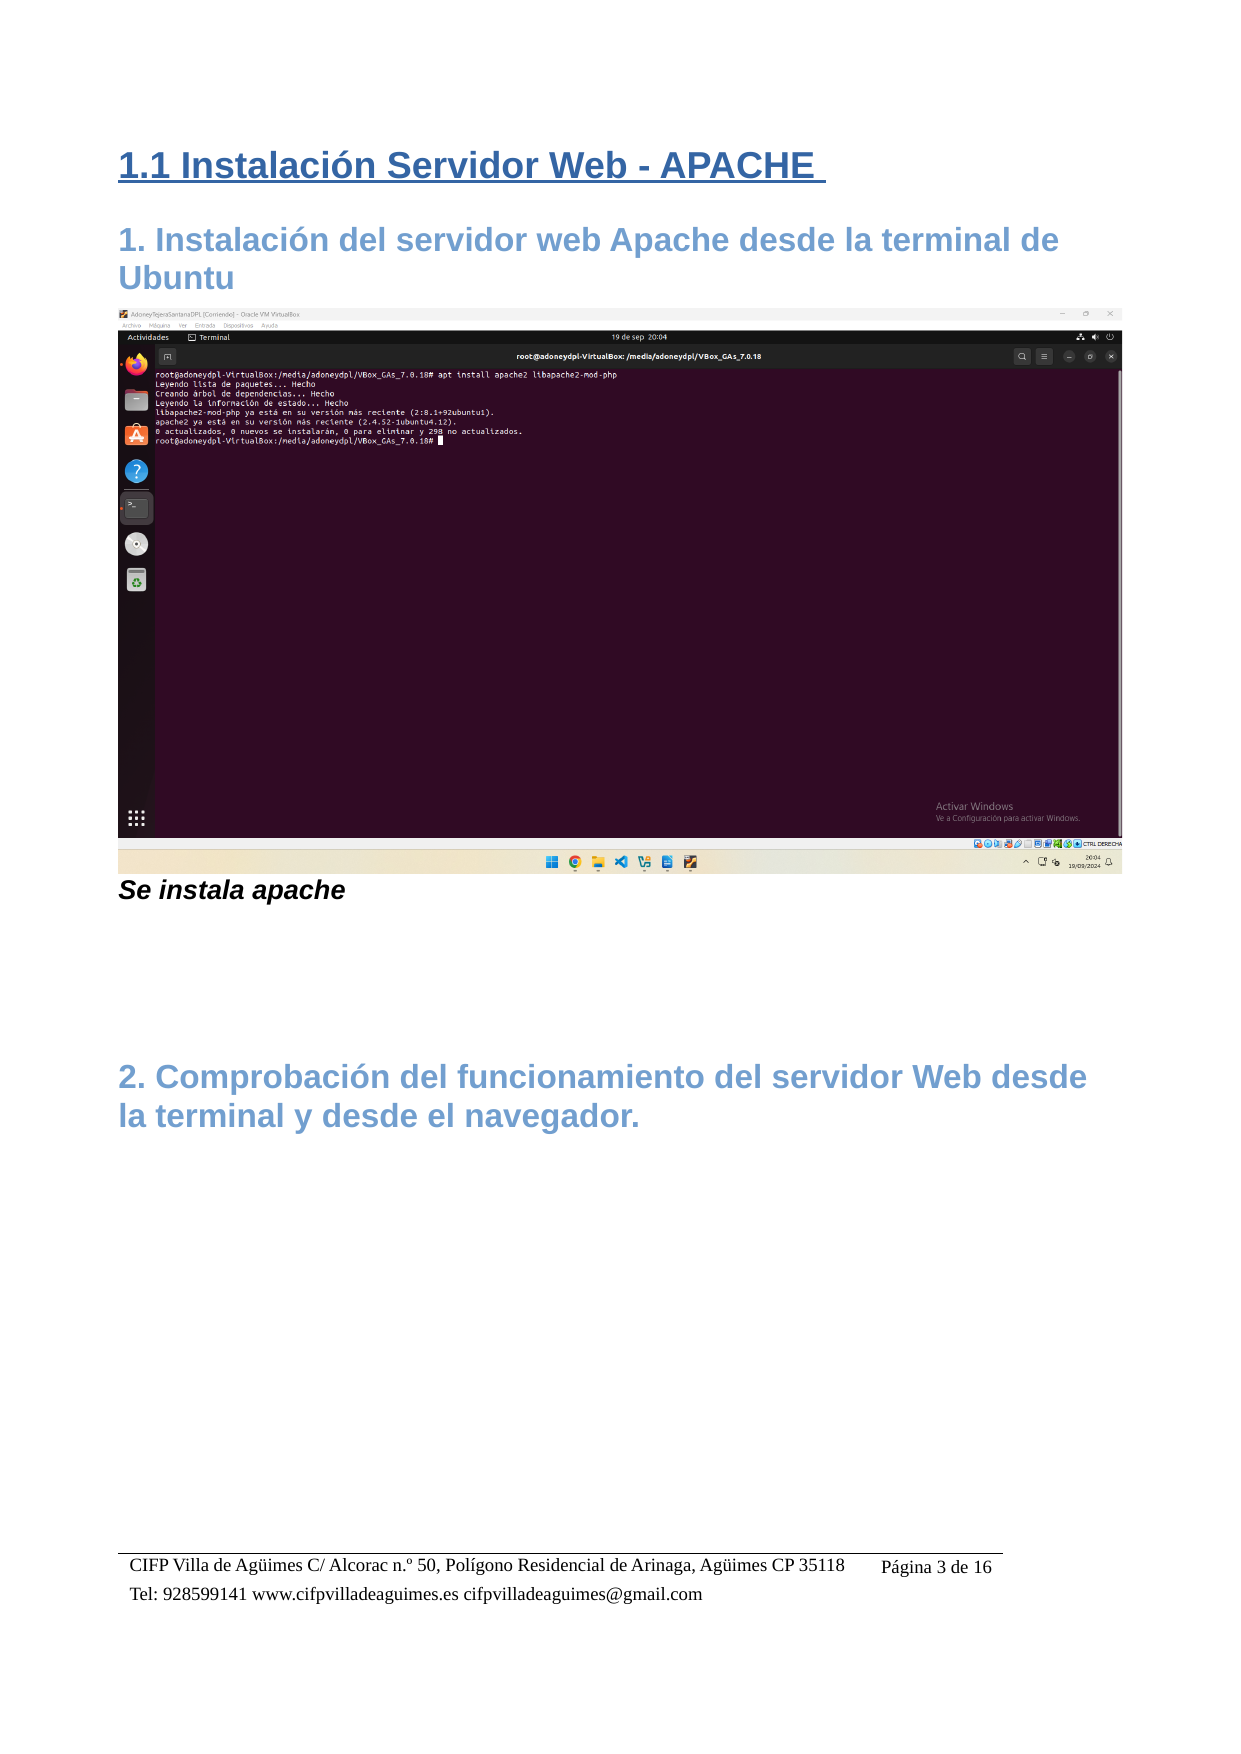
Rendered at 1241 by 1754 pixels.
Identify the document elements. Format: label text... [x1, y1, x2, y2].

subtitle 2. Comprobación del funcionamiento del servidor Web desde la terminal y desde el navegador. [118, 1058, 1122, 1134]
subtitle 1. Instalación del servidor web Apache desde la terminal de Ubuntu [118, 219, 1122, 296]
subtitle 1.1 Instalación Servidor Web - APACHE [118, 143, 1122, 186]
picture [118, 308, 1123, 874]
subtitle Se instala apache [118, 874, 1122, 905]
